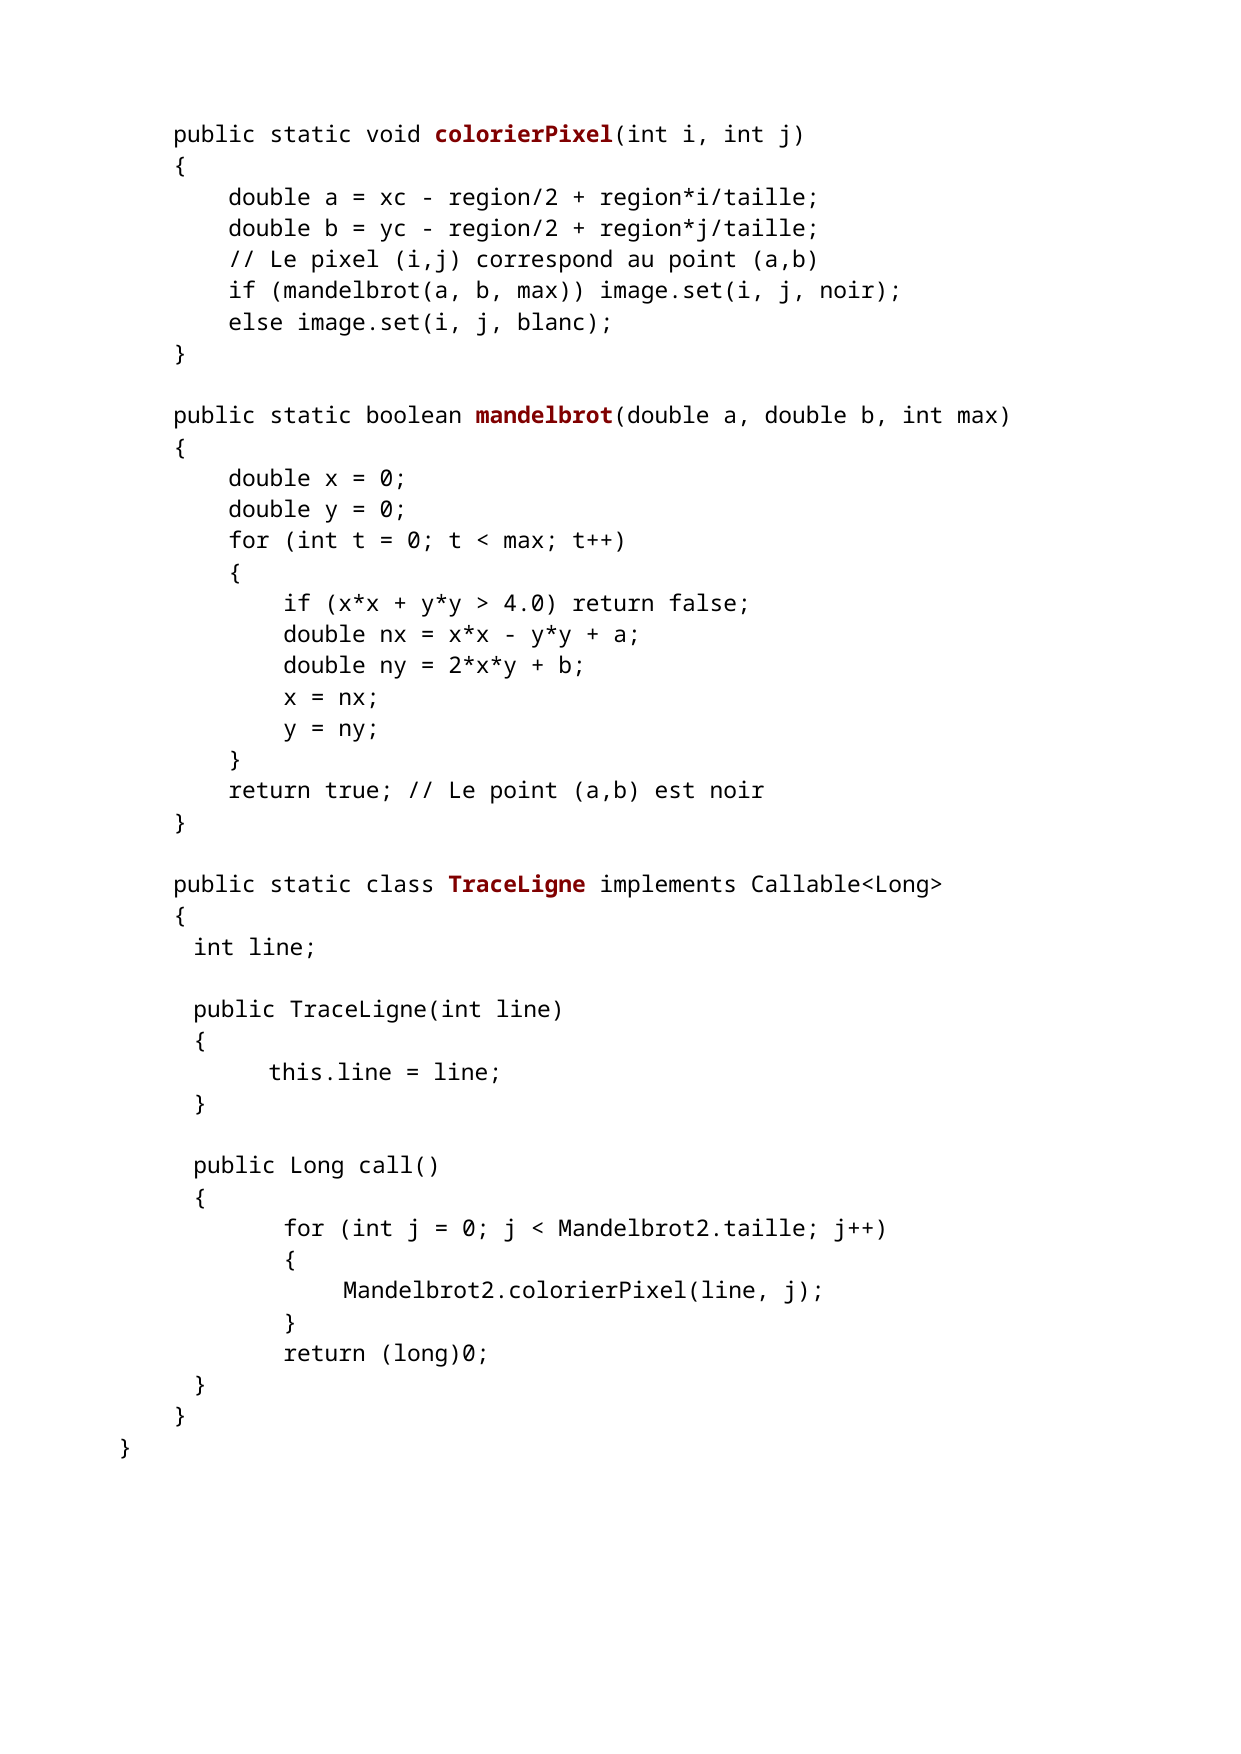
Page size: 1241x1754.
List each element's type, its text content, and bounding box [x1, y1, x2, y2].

text Mandelbrot2.colorierPixel(line, j); [118, 1274, 1122, 1306]
text else image.set(i, j, blanc); [118, 306, 1122, 337]
text public Long call() [118, 1149, 1122, 1181]
text if (mandelbrot(a, b, max)) image.set(i, j, noir); [118, 274, 1122, 306]
text } [118, 1087, 1122, 1118]
text double ny = 2*x*y + b; [118, 649, 1122, 681]
text return true; // Le point (a,b) est noir [118, 774, 1122, 806]
text { [118, 1243, 1122, 1274]
text double a = xc - region/2 + region*i/taille; [118, 181, 1122, 212]
text { [118, 1181, 1122, 1212]
text { [118, 1024, 1122, 1056]
text public TraceLigne(int line) [118, 993, 1122, 1024]
text return (long)0; [118, 1337, 1122, 1368]
text // Le pixel (i,j) correspond au point (a,b) [118, 243, 1122, 274]
text for (int t = 0; t < max; t++) [118, 524, 1122, 556]
text } [118, 806, 1122, 837]
text double x = 0; [118, 462, 1122, 493]
text { [118, 149, 1122, 181]
text public static boolean mandelbrot(double a, double b, int max) [118, 399, 1122, 431]
text double y = 0; [118, 493, 1122, 524]
text } [118, 337, 1122, 368]
text double b = yc - region/2 + region*j/taille; [118, 212, 1122, 243]
text int line; [118, 931, 1122, 962]
text for (int j = 0; j < Mandelbrot2.taille; j++) [118, 1212, 1122, 1243]
text { [118, 899, 1122, 931]
text } [118, 1306, 1122, 1337]
text y = ny; [118, 712, 1122, 743]
text } [118, 1399, 1122, 1431]
text if (x*x + y*y > 4.0) return false; [118, 587, 1122, 618]
text { [118, 431, 1122, 462]
text this.line = line; [118, 1056, 1122, 1087]
text public static void colorierPixel(int i, int j) [118, 118, 1122, 149]
text public static class TraceLigne implements Callable<Long> [118, 868, 1122, 899]
text { [118, 556, 1122, 587]
text double nx = x*x - y*y + a; [118, 618, 1122, 649]
text } [118, 743, 1122, 774]
text } [118, 1431, 1122, 1462]
text x = nx; [118, 681, 1122, 712]
text } [118, 1368, 1122, 1399]
